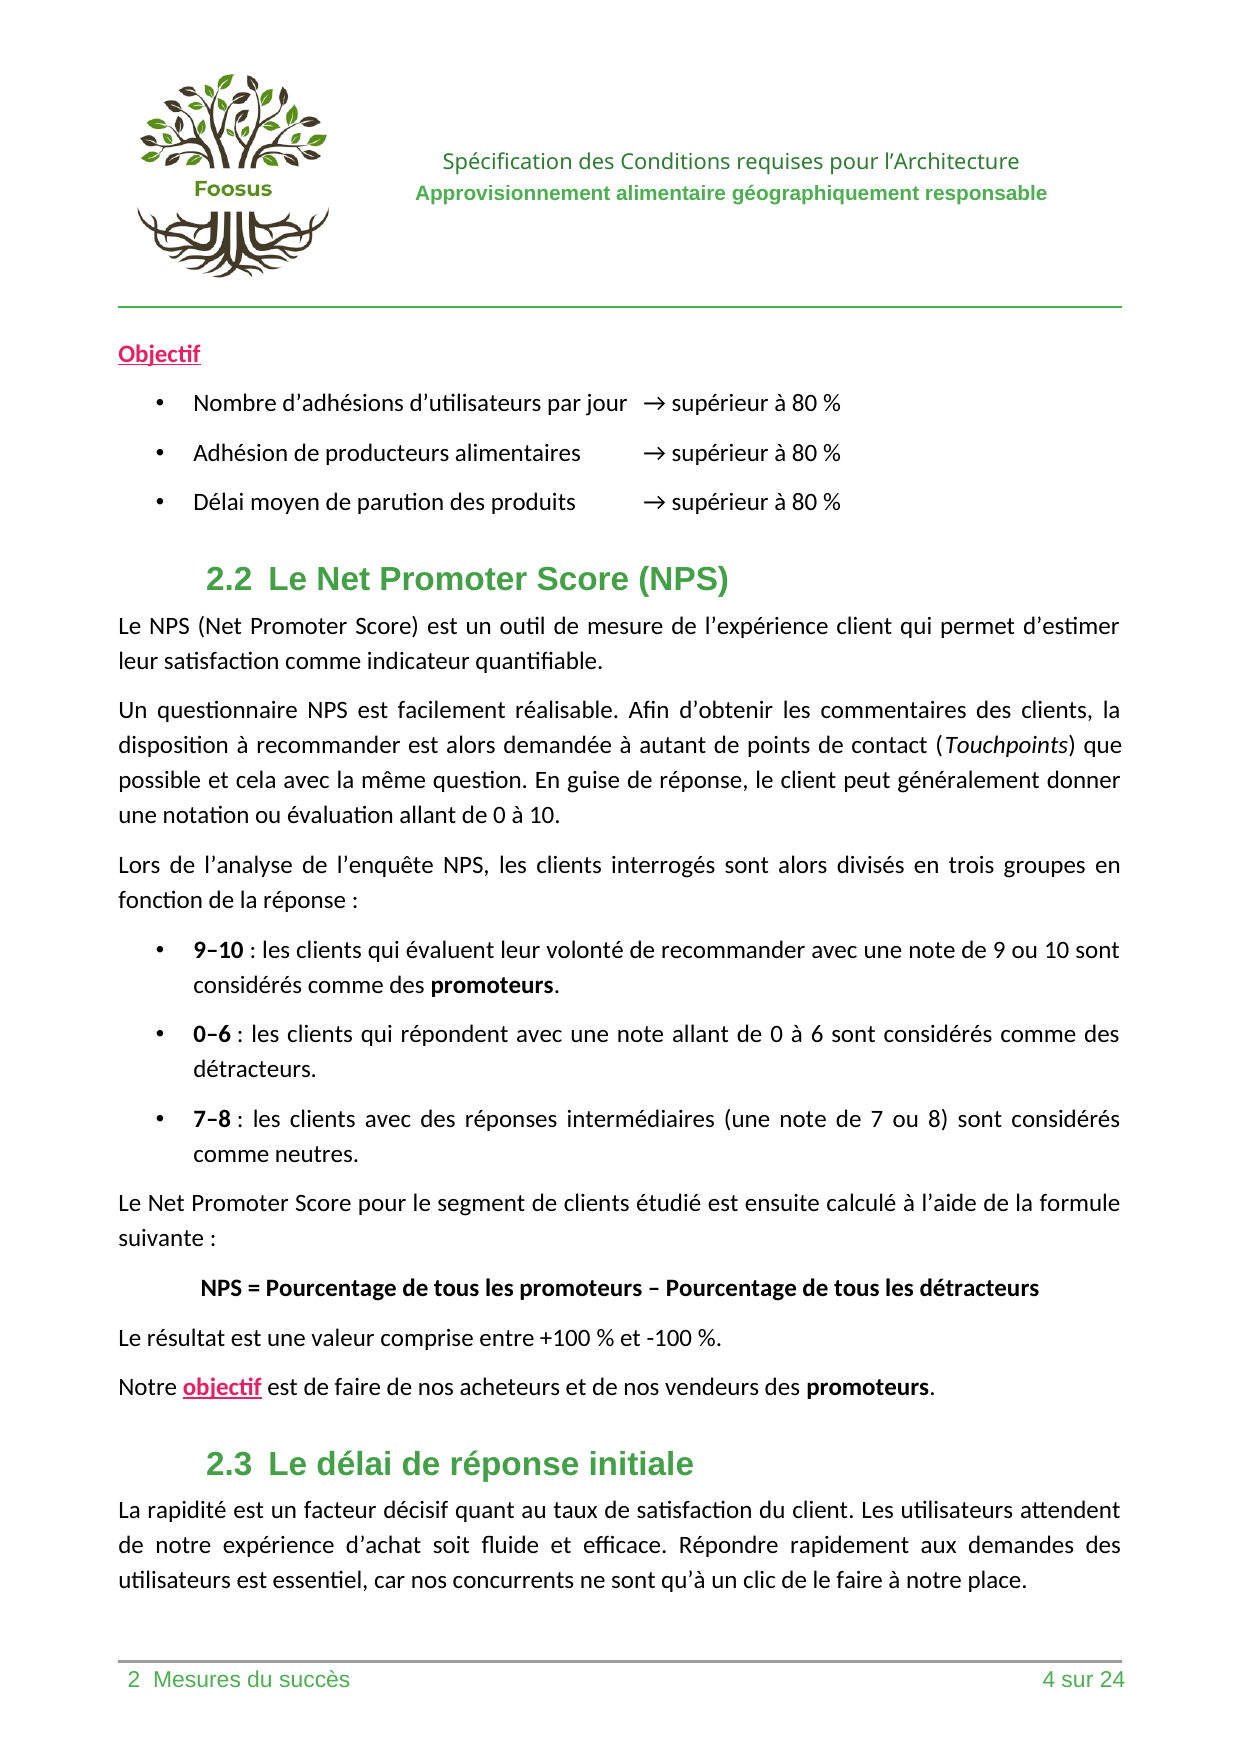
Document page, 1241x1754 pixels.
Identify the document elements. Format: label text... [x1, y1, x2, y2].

list Délai moyen de parution des produits → supérieur à 80 % [156, 487, 1122, 517]
text La rapidité est un facteur décisif quant au taux de satisfaction du client. Les utilisateurs attendent de notre expérience d’achat soit fluide et efficace. Répondre rapidement aux demandes des utilisateurs est essentiel, car nos concurrents ne sont qu’à un clic de le faire à notre place. [118, 1495, 1122, 1595]
text Notre objectif est de faire de nos acheteurs et de nos vendeurs des promoteurs. [118, 1371, 1122, 1402]
text Un questionnaire NPS est facilement réalisable. Afin d’obtenir les commentaires des clients, la disposition à recommander est alors demandée à autant de points de contact (Touchpoints) que possible et cela avec la même question. En guise de réponse, le client peut généralement donner une notation ou évaluation allant de 0 à 10. [118, 694, 1122, 830]
subtitle Le Net Promoter Score (NPS) [197, 559, 1122, 597]
list Nombre d’adhésions d’utilisateurs par jour → supérieur à 80 % [156, 387, 1122, 418]
text Le résultat est une valeur comprise entre +100 % et -100 %. [118, 1322, 1122, 1352]
list 7–8 : les clients avec des réponses intermédiaires (une note de 7 ou 8) sont considérés comme neutres. [156, 1103, 1122, 1168]
list 0–6 : les clients qui répondent avec une note allant de 0 à 6 sont considérés comme des détracteurs. [156, 1018, 1122, 1084]
text Le NPS (Net Promoter Score) est un outil de mesure de l’expérience client qui permet d’estimer leur satisfaction comme indicateur quantifiable. [118, 610, 1122, 676]
list Adhésion de producteurs alimentaires → supérieur à 80 % [156, 437, 1122, 467]
text Lors de l’analyse de l’enquête NPS, les clients interrogés sont alors divisés en trois groupes en fonction de la réponse : [118, 849, 1122, 915]
list 9–10 : les clients qui évaluent leur volonté de recommander avec une note de 9 ou 10 sont considérés comme des promoteurs. [156, 934, 1122, 999]
text Objectif [118, 338, 1122, 368]
text NPS = Pourcentage de tous les promoteurs – Pourcentage de tous les détracteurs [118, 1272, 1122, 1303]
text Le Net Promoter Score pour le segment de clients étudié est ensuite calculé à l’aide de la formule suivante : [118, 1187, 1122, 1253]
subtitle Le délai de réponse initiale [197, 1444, 1122, 1482]
picture [126, 67, 340, 284]
